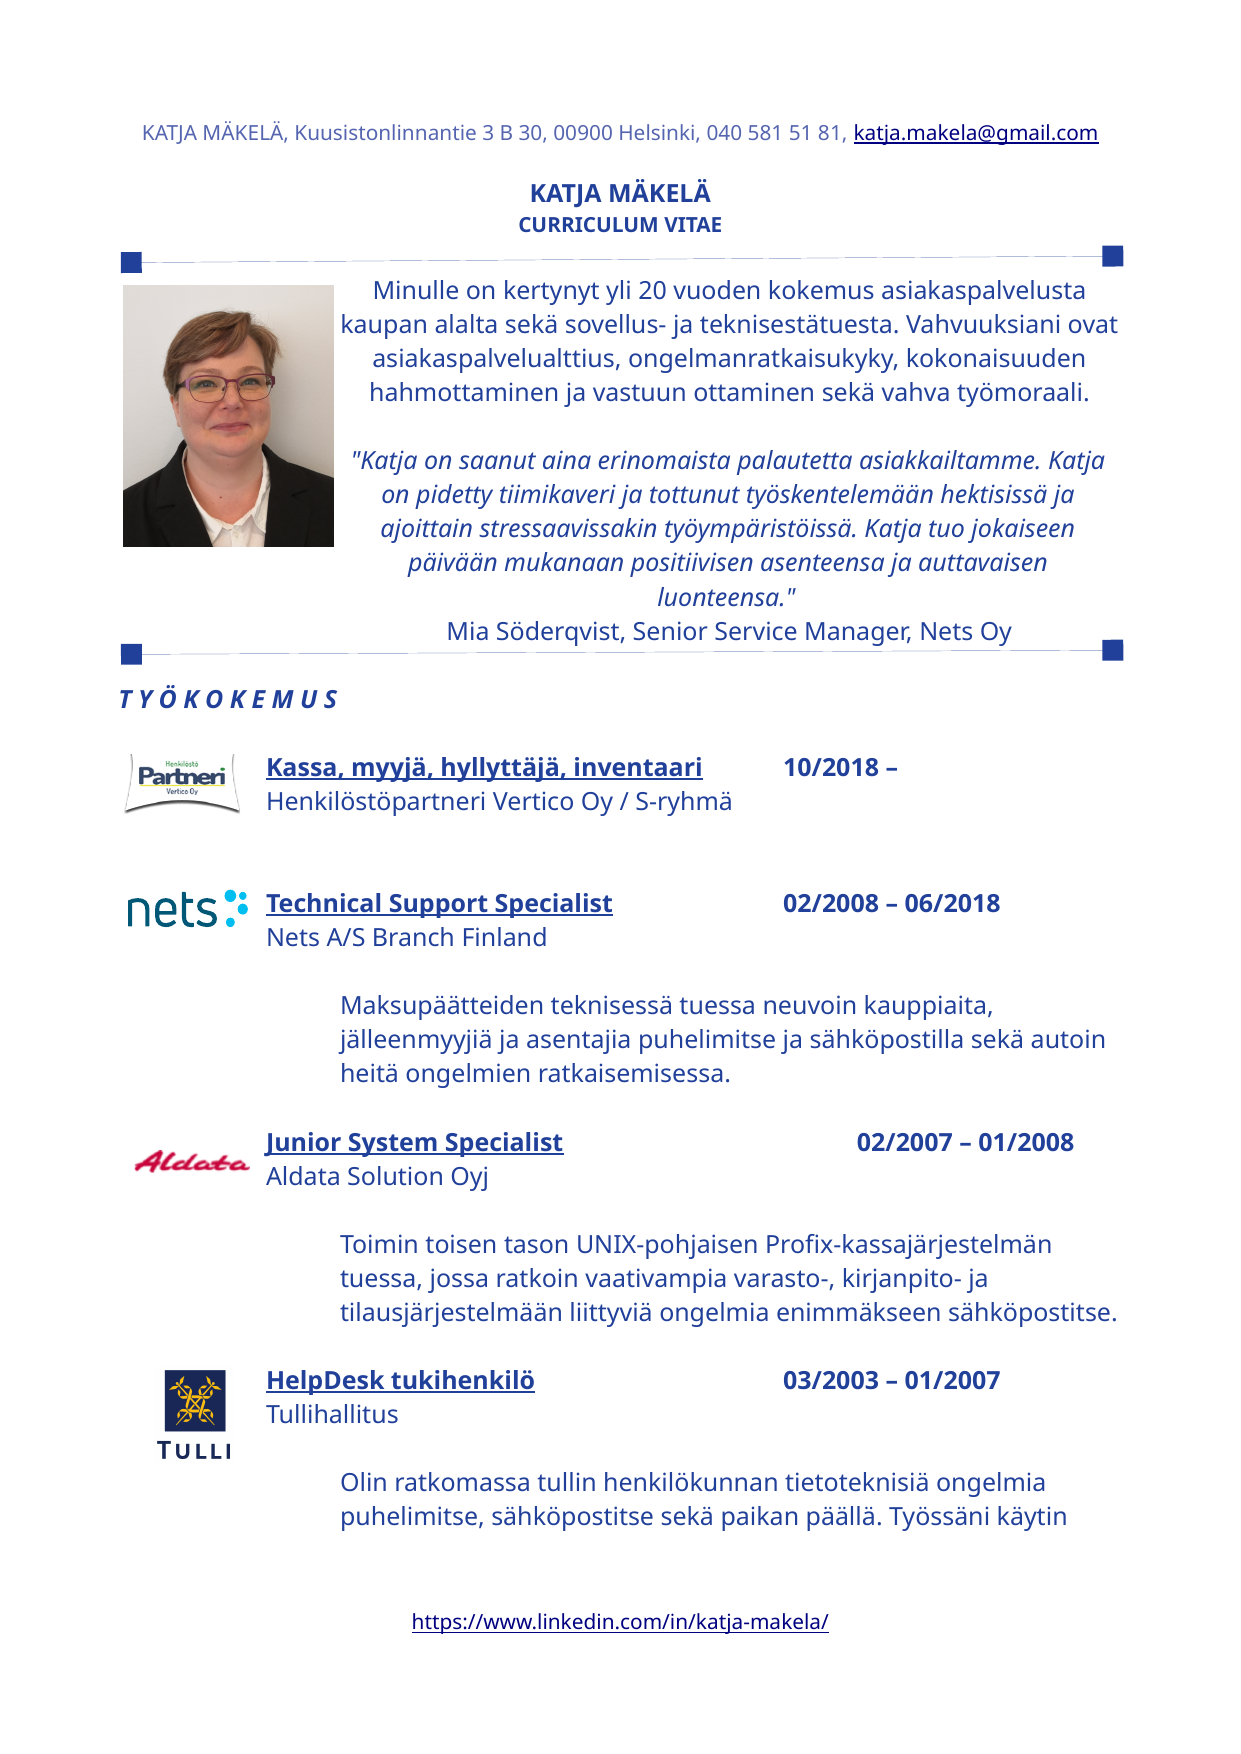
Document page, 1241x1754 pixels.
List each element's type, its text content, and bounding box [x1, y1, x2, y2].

picture [134, 1103, 250, 1219]
text Aldata Solution Oyj [266, 1158, 1122, 1192]
text Maksupäätteiden teknisessä tuessa neuvoin kauppiaita, jälleenmyyjiä ja asentajia puhelimitse ja sähköpostilla sekä autoin heitä ongelmien ratkaisemisessa. [340, 988, 1122, 1090]
text Kassa, myyjä, hyllyttäjä, inventaari 10/2018 – [266, 749, 1122, 783]
picture [123, 754, 241, 815]
text Toimin toisen tason UNIX-pohjaisen Profix-kassajärjestelmän tuessa, jossa ratkoin vaativampia varasto-, kirjanpito- ja tilausjärjestelmään liittyviä ongelmia enimmäkseen sähköpostitse. [340, 1226, 1122, 1328]
text T Y Ö K O K E M U S [118, 681, 1122, 715]
picture [172, 299, 289, 381]
text KATJA MÄKELÄ [118, 176, 1122, 210]
text Technical Support Specialist 02/2008 – 06/2018 [266, 886, 1122, 920]
text Nets A/S Branch Finland [266, 920, 1122, 954]
text CURRICULUM VITAE [118, 210, 1122, 238]
text Mia Söderqvist, Senior Service Manager, Nets Oy [337, 613, 1122, 647]
text HelpDesk tukihenkilö 03/2003 – 01/2007 [266, 1363, 1122, 1397]
picture [153, 1366, 234, 1463]
text Minulle on kertynyt yli 20 vuoden kokemus asiakaspalvelusta kaupan alalta sekä sovellus- ja teknisestätuesta. Vahvuuksiani ovat asiakaspalvelualttius, ongelmanratkaisukyky, kokonaisuuden hahmottaminen ja vastuun ottaminen sekä vahva työmoraali. [337, 273, 1122, 409]
text Tullihallitus [266, 1397, 1122, 1431]
text Olin ratkomassa tullin henkilökunnan tietoteknisiä ongelmia puhelimitse, sähköpostitse sekä paikan päällä. Työssäni käytin [340, 1465, 1122, 1533]
text "Katja on saanut aina erinomaista palautetta asiakkailtamme. Katja on pidetty tiimikaveri ja tottunut työskentelemään hektisissä ja ajoittain stressaavissakin työympäristöissä. Katja tuo jokaiseen päivään mukanaan positiivisen asenteensa ja auttavaisen luonteensa." [337, 443, 1122, 613]
text Junior System Specialist 02/2007 – 01/2008 [266, 1124, 1122, 1158]
text Henkilöstöpartneri Vertico Oy / S-ryhmä [266, 783, 1122, 818]
